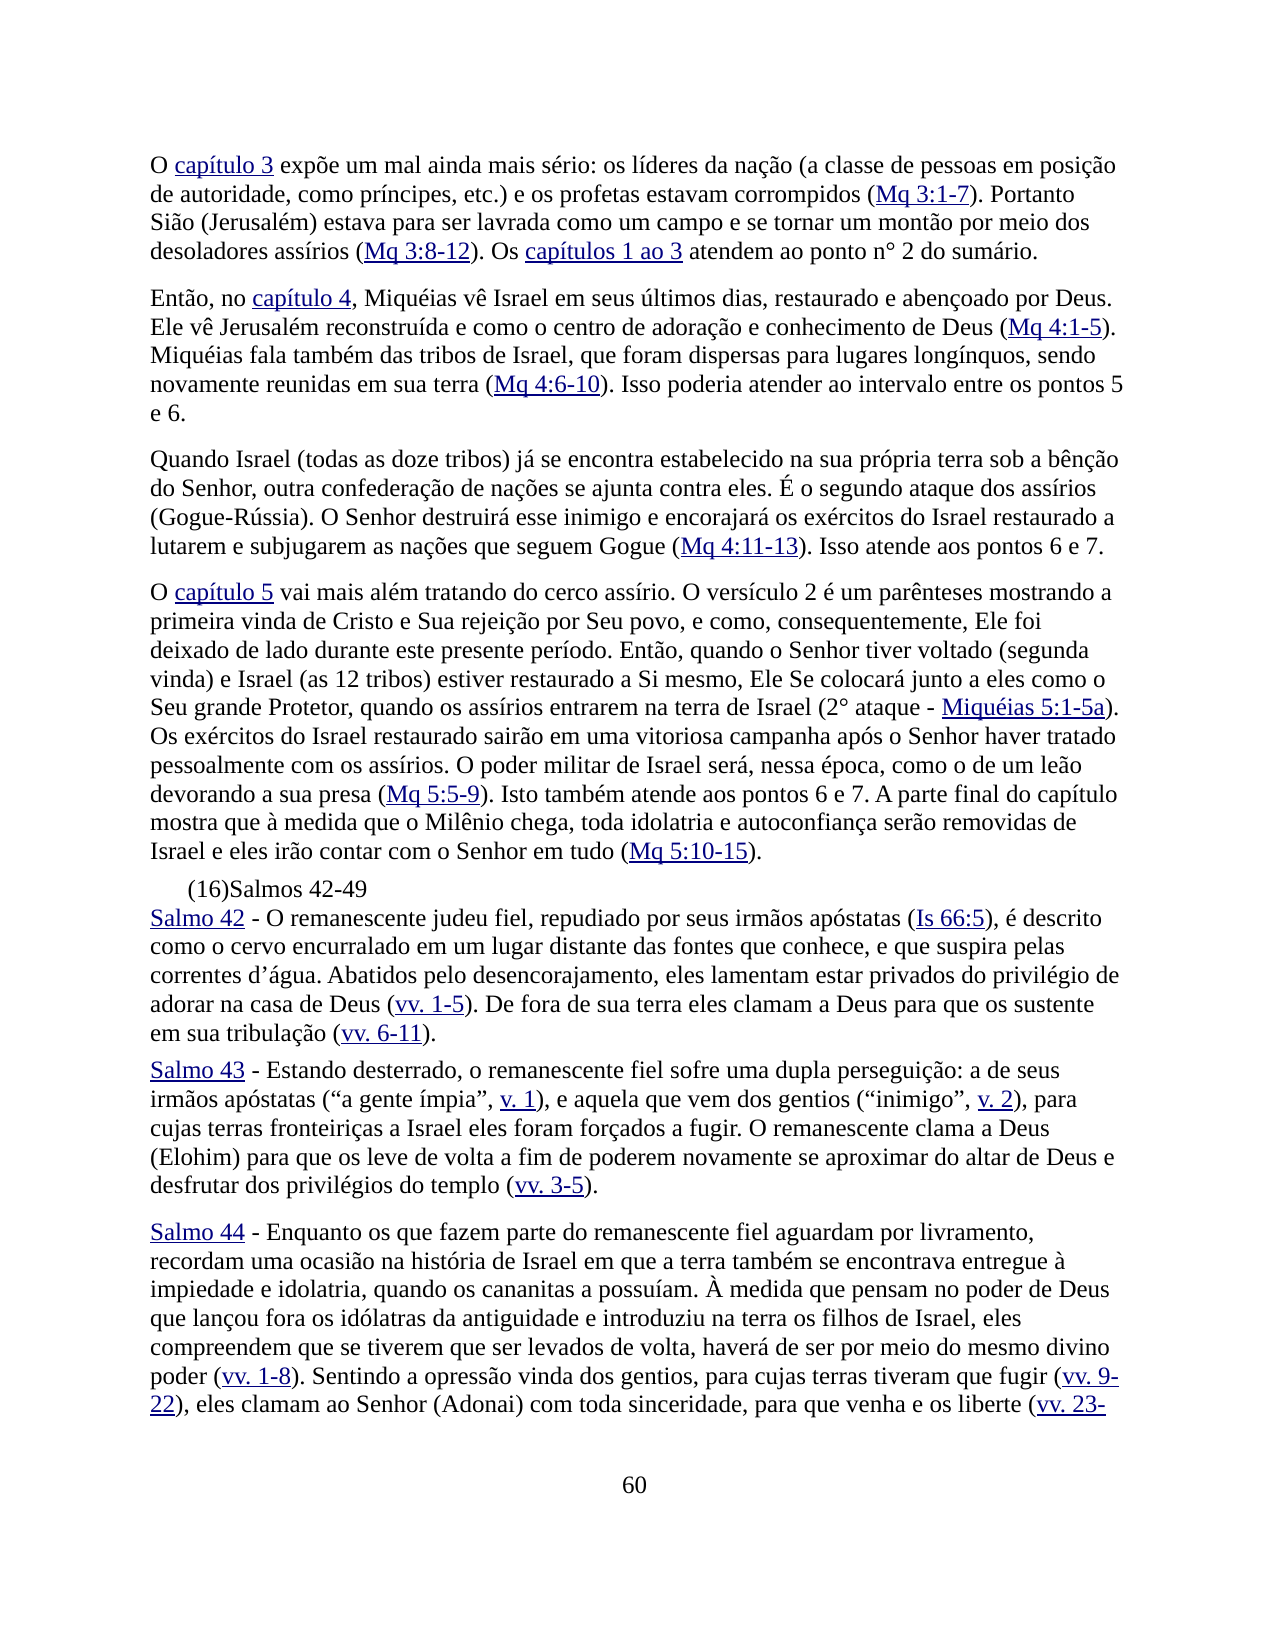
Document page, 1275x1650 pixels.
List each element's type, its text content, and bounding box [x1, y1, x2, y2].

text Quando Israel (todas as doze tribos) já se encontra estabelecido na sua própria terra sob a bênção do Senhor, outra confederação de nações se ajunta contra eles. É o segundo ataque dos assírios (Gogue-Rússia). O Senhor destruirá esse inimigo e encorajará os exércitos do Israel restaurado a lutarem e subjugarem as nações que seguem Gogue (Mq 4:11-13). Isso atende aos pontos 6 e 7. [150, 444, 1125, 559]
text O capítulo 5 vai mais além tratando do cerco assírio. O versículo 2 é um parênteses mostrando a primeira vinda de Cristo e Sua rejeição por Seu povo, e como, consequentemente, Ele foi deixado de lado durante este presente período. Então, quando o Senhor tiver voltado (segunda vinda) e Israel (as 12 tribos) estiver restaurado a Si mesmo, Ele Se colocará junto a eles como o Seu grande Protetor, quando os assírios entrarem na terra de Israel (2° ataque - Miquéias 5:1-5a). Os exércitos do Israel restaurado sairão em uma vitoriosa campanha após o Senhor haver tratado pessoalmente com os assírios. O poder militar de Israel será, nessa época, como o de um leão devorando a sua presa (Mq 5:5-9). Isto também atende aos pontos 6 e 7. A parte final do capítulo mostra que à medida que o Milênio chega, toda idolatria e autoconfiança serão removidas de Israel e eles irão contar com o Senhor em tudo (Mq 5:10-15). [150, 577, 1125, 865]
text O capítulo 3 expõe um mal ainda mais sério: os líderes da nação (a classe de pessoas em posição de autoridade, como príncipes, etc.) e os profetas estavam corrompidos (Mq 3:1-7). Portanto Sião (Jerusalém) estava para ser lavrada como um campo e se tornar um montão por meio dos desoladores assírios (Mq 3:8-12). Os capítulos 1 ao 3 atendem ao ponto n° 2 do sumário. [150, 150, 1125, 265]
text Salmo 44 - Enquanto os que fazem parte do remanescente fiel aguardam por livramento, recordam uma ocasião na história de Israel em que a terra também se encontrava entregue à impiedade e idolatria, quando os cananitas a possuíam. À medida que pensam no poder de Deus que lançou fora os idólatras da antiguidade e introduziu na terra os filhos de Israel, eles compreendem que se tiverem que ser levados de volta, haverá de ser por meio do mesmo divino poder (vv. 1-8). Sentindo a opressão vinda dos gentios, para cujas terras tiveram que fugir (vv. 9-22), eles clamam ao Senhor (Adonai) com toda sinceridade, para que venha e os liberte (vv. 23- [150, 1217, 1125, 1418]
text Então, no capítulo 4, Miquéias vê Israel em seus últimos dias, restaurado e abençoado por Deus. Ele vê Jerusalém reconstruída e como o centro de adoração e conhecimento de Deus (Mq 4:1-5). Miquéias fala também das tribos de Israel, que foram dispersas para lugares longínquos, sendo novamente reunidas em sua terra (Mq 4:6-10). Isso poderia atender ao intervalo entre os pontos 5 e 6. [150, 283, 1125, 427]
list Salmos 42-49 [187, 874, 1125, 903]
text Salmo 42 - O remanescente judeu fiel, repudiado por seus irmãos apóstatas (Is 66:5), é descrito como o cervo encurralado em um lugar distante das fontes que conhece, e que suspira pelas correntes d’água. Abatidos pelo desencorajamento, eles lamentam estar privados do privilégio de adorar na casa de Deus (vv. 1-5). De fora de sua terra eles clamam a Deus para que os sustente em sua tribulação (vv. 6-11). [150, 903, 1125, 1046]
text Salmo 43 - Estando desterrado, o remanescente fiel sofre uma dupla perseguição: a de seus irmãos apóstatas (“a gente ímpia”, v. 1), e aquela que vem dos gentios (“inimigo”, v. 2), para cujas terras fronteiriças a Israel eles foram forçados a fugir. O remanescente clama a Deus (Elohim) para que os leve de volta a fim de poderem novamente se aproximar do altar de Deus e desfrutar dos privilégios do templo (vv. 3-5). [150, 1055, 1125, 1199]
